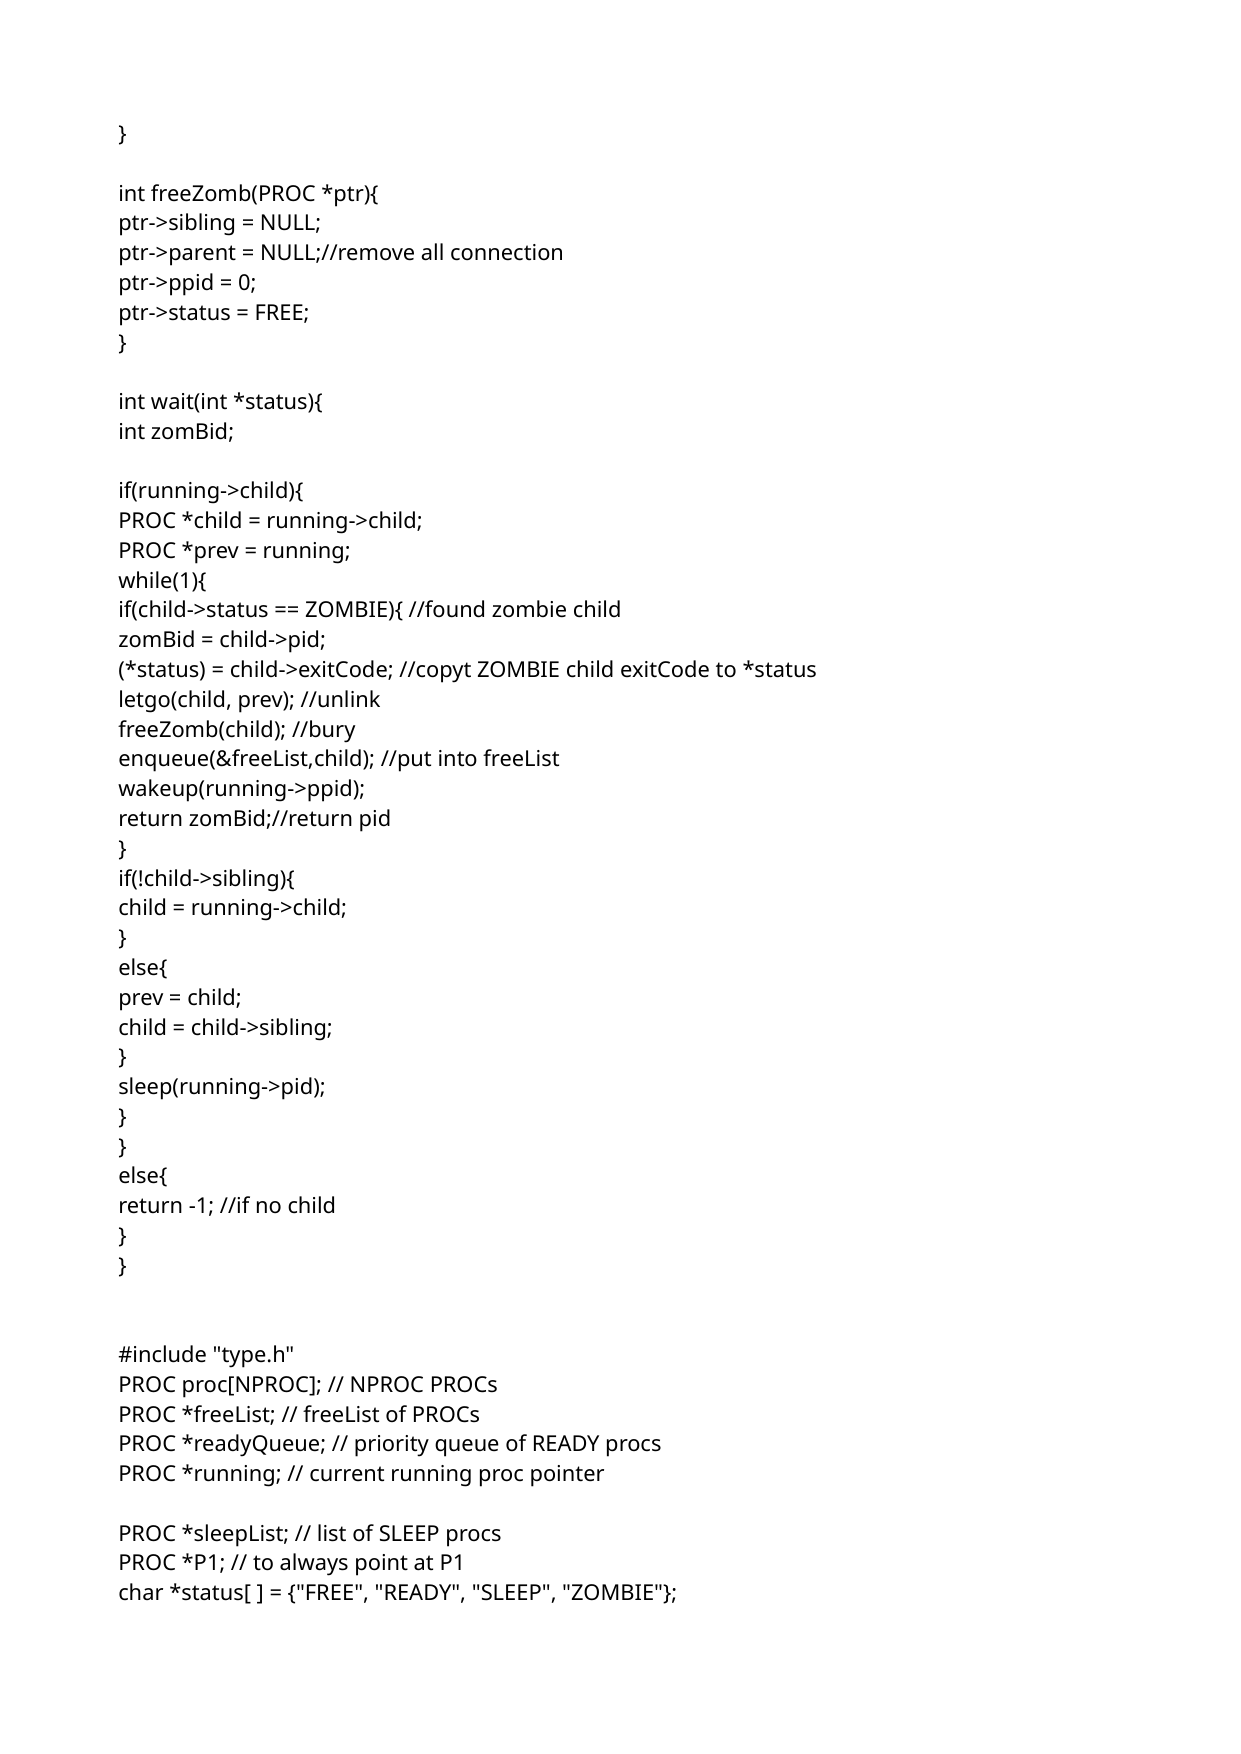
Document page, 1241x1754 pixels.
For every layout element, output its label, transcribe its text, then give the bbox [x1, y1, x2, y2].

text prev = child; [118, 982, 1122, 1012]
text child = child->sibling; [118, 1012, 1122, 1041]
text } [118, 327, 1122, 356]
text PROC *readyQueue; // priority queue of READY procs [118, 1428, 1122, 1458]
text (*status) = child->exitCode; //copyt ZOMBIE child exitCode to *status [118, 654, 1122, 684]
text else{ [118, 1161, 1122, 1190]
text return zomBid;//return pid [118, 803, 1122, 833]
text } [118, 833, 1122, 863]
text } [118, 1041, 1122, 1071]
text char *status[ ] = {"FREE", "READY", "SLEEP", "ZOMBIE"}; [118, 1577, 1122, 1607]
text int freeZomb(PROC *ptr){ [118, 178, 1122, 207]
text } [118, 1250, 1122, 1280]
text if(!child->sibling){ [118, 863, 1122, 892]
text } [118, 1101, 1122, 1131]
text ptr->sibling = NULL; [118, 207, 1122, 237]
text } [118, 1131, 1122, 1161]
text return -1; //if no child [118, 1190, 1122, 1220]
text ptr->ppid = 0; [118, 267, 1122, 297]
text PROC *prev = running; [118, 535, 1122, 565]
text } [118, 1220, 1122, 1250]
text PROC *child = running->child; [118, 505, 1122, 535]
text PROC *P1; // to always point at P1 [118, 1547, 1122, 1577]
text child = running->child; [118, 892, 1122, 922]
text PROC *running; // current running proc pointer [118, 1458, 1122, 1488]
text if(running->child){ [118, 475, 1122, 505]
text if(child->status == ZOMBIE){ //found zombie child [118, 594, 1122, 624]
text #include "type.h" [118, 1339, 1122, 1369]
text zomBid = child->pid; [118, 624, 1122, 654]
text PROC *freeList; // freeList of PROCs [118, 1398, 1122, 1428]
text letgo(child, prev); //unlink [118, 684, 1122, 714]
text int wait(int *status){ [118, 386, 1122, 416]
text else{ [118, 952, 1122, 982]
text sleep(running->pid); [118, 1071, 1122, 1101]
text while(1){ [118, 565, 1122, 594]
text PROC proc[NPROC]; // NPROC PROCs [118, 1369, 1122, 1398]
text int zomBid; [118, 416, 1122, 446]
text wakeup(running->ppid); [118, 773, 1122, 803]
text enqueue(&freeList,child); //put into freeList [118, 743, 1122, 773]
text } [118, 118, 1122, 148]
text freeZomb(child); //bury [118, 714, 1122, 743]
text } [118, 922, 1122, 952]
text ptr->parent = NULL;//remove all connection [118, 237, 1122, 267]
text PROC *sleepList; // list of SLEEP procs [118, 1518, 1122, 1547]
text ptr->status = FREE; [118, 297, 1122, 327]
